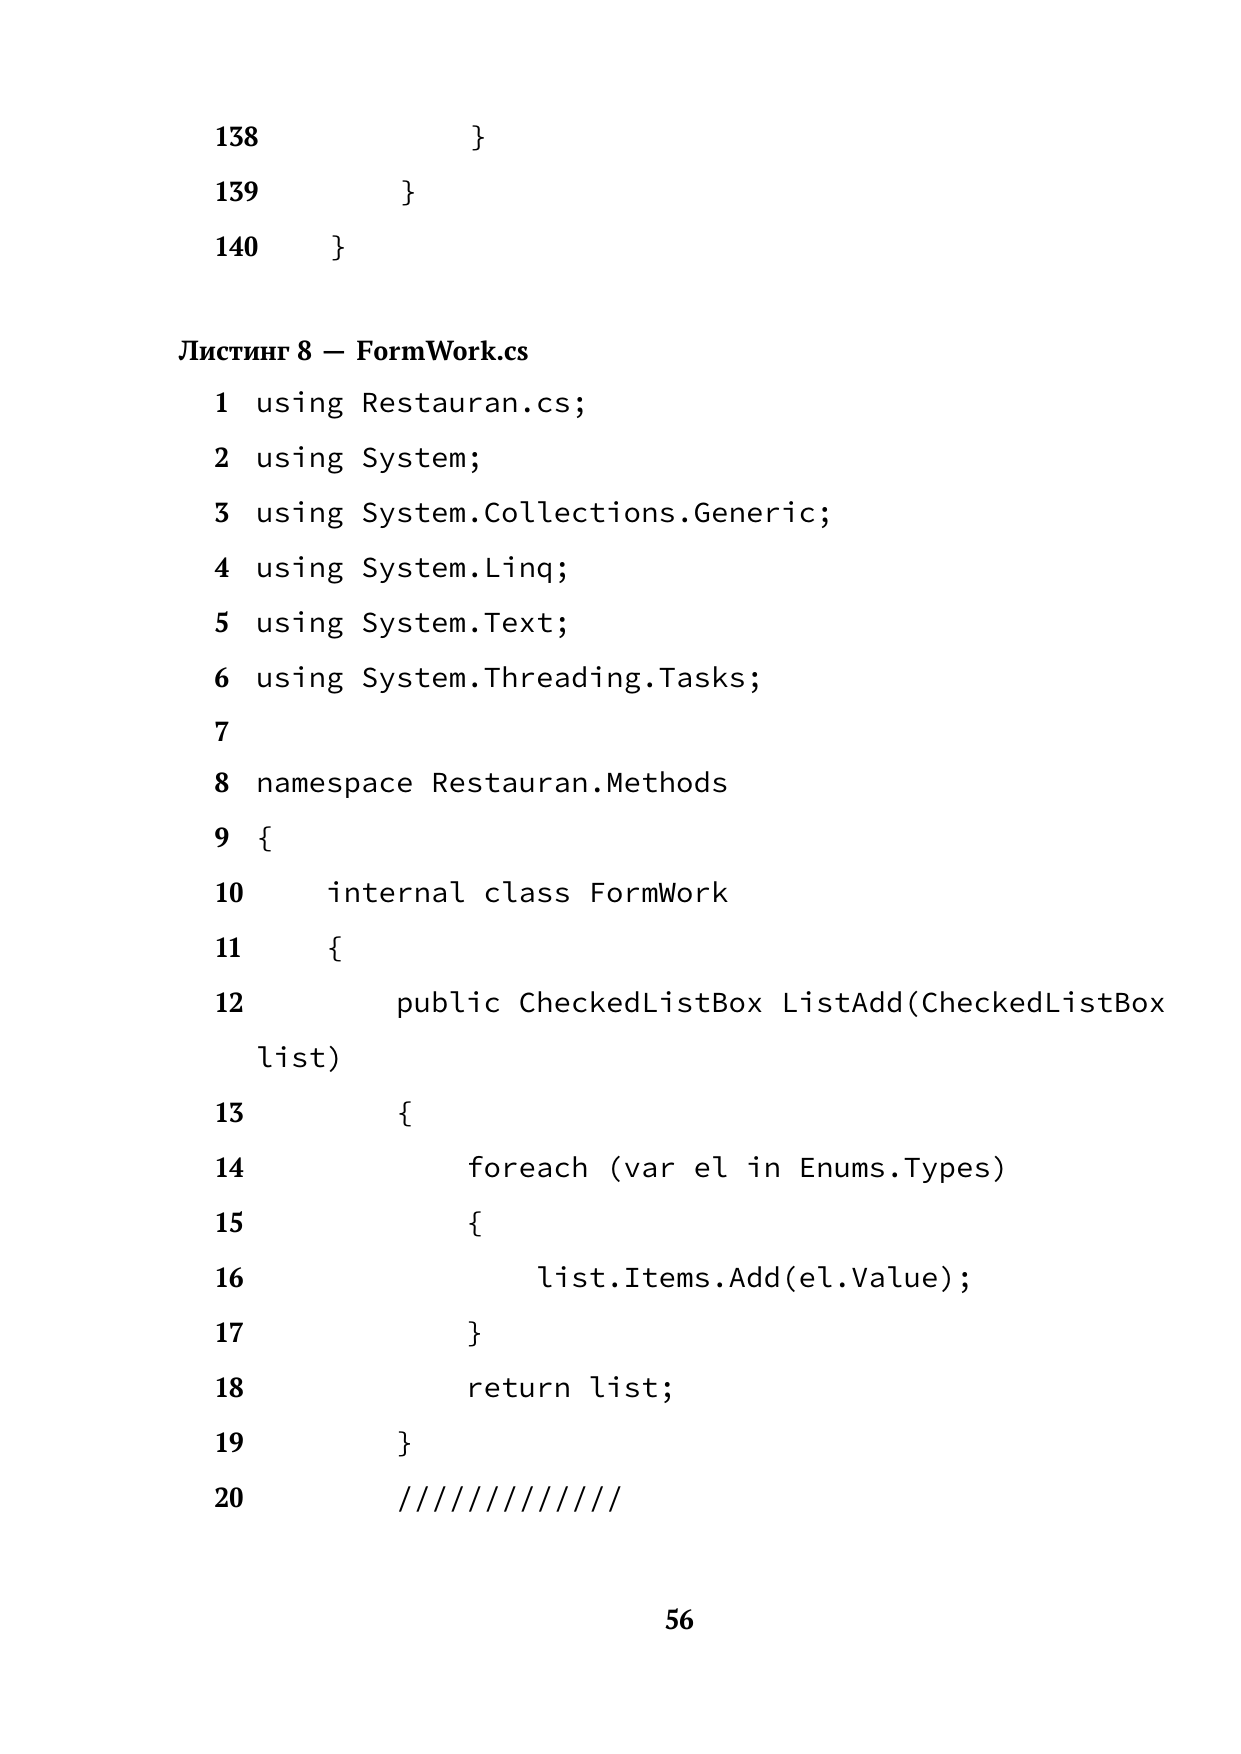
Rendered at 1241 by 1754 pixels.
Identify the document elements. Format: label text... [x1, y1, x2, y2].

list using System.Text; [214, 604, 1181, 640]
list using System; [214, 439, 1181, 475]
list namespace Restauran.Methods [214, 764, 1181, 801]
list { [214, 929, 1181, 966]
list return list; [214, 1369, 1181, 1406]
list ///////////// [214, 1479, 1181, 1516]
list public CheckedListBox ListAdd(CheckedListBox list) [214, 984, 1181, 1076]
list using System.Linq; [214, 549, 1181, 585]
list foreach (var el in Enums.Types) [214, 1149, 1181, 1186]
list { [214, 1094, 1181, 1131]
list { [214, 1204, 1181, 1241]
list internal class FormWork [214, 874, 1181, 911]
text Листинг 8 — FormWork.cs [177, 333, 1181, 367]
list } [214, 118, 1181, 155]
list list.Items.Add(el.Value); [214, 1259, 1181, 1296]
list } [214, 228, 1181, 265]
list } [214, 173, 1181, 210]
list { [214, 819, 1181, 856]
list using System.Threading.Tasks; [214, 659, 1181, 695]
list } [214, 1314, 1181, 1351]
list using Restauran.cs; [214, 384, 1181, 420]
list using System.Collections.Generic; [214, 494, 1181, 530]
list } [214, 1424, 1181, 1461]
